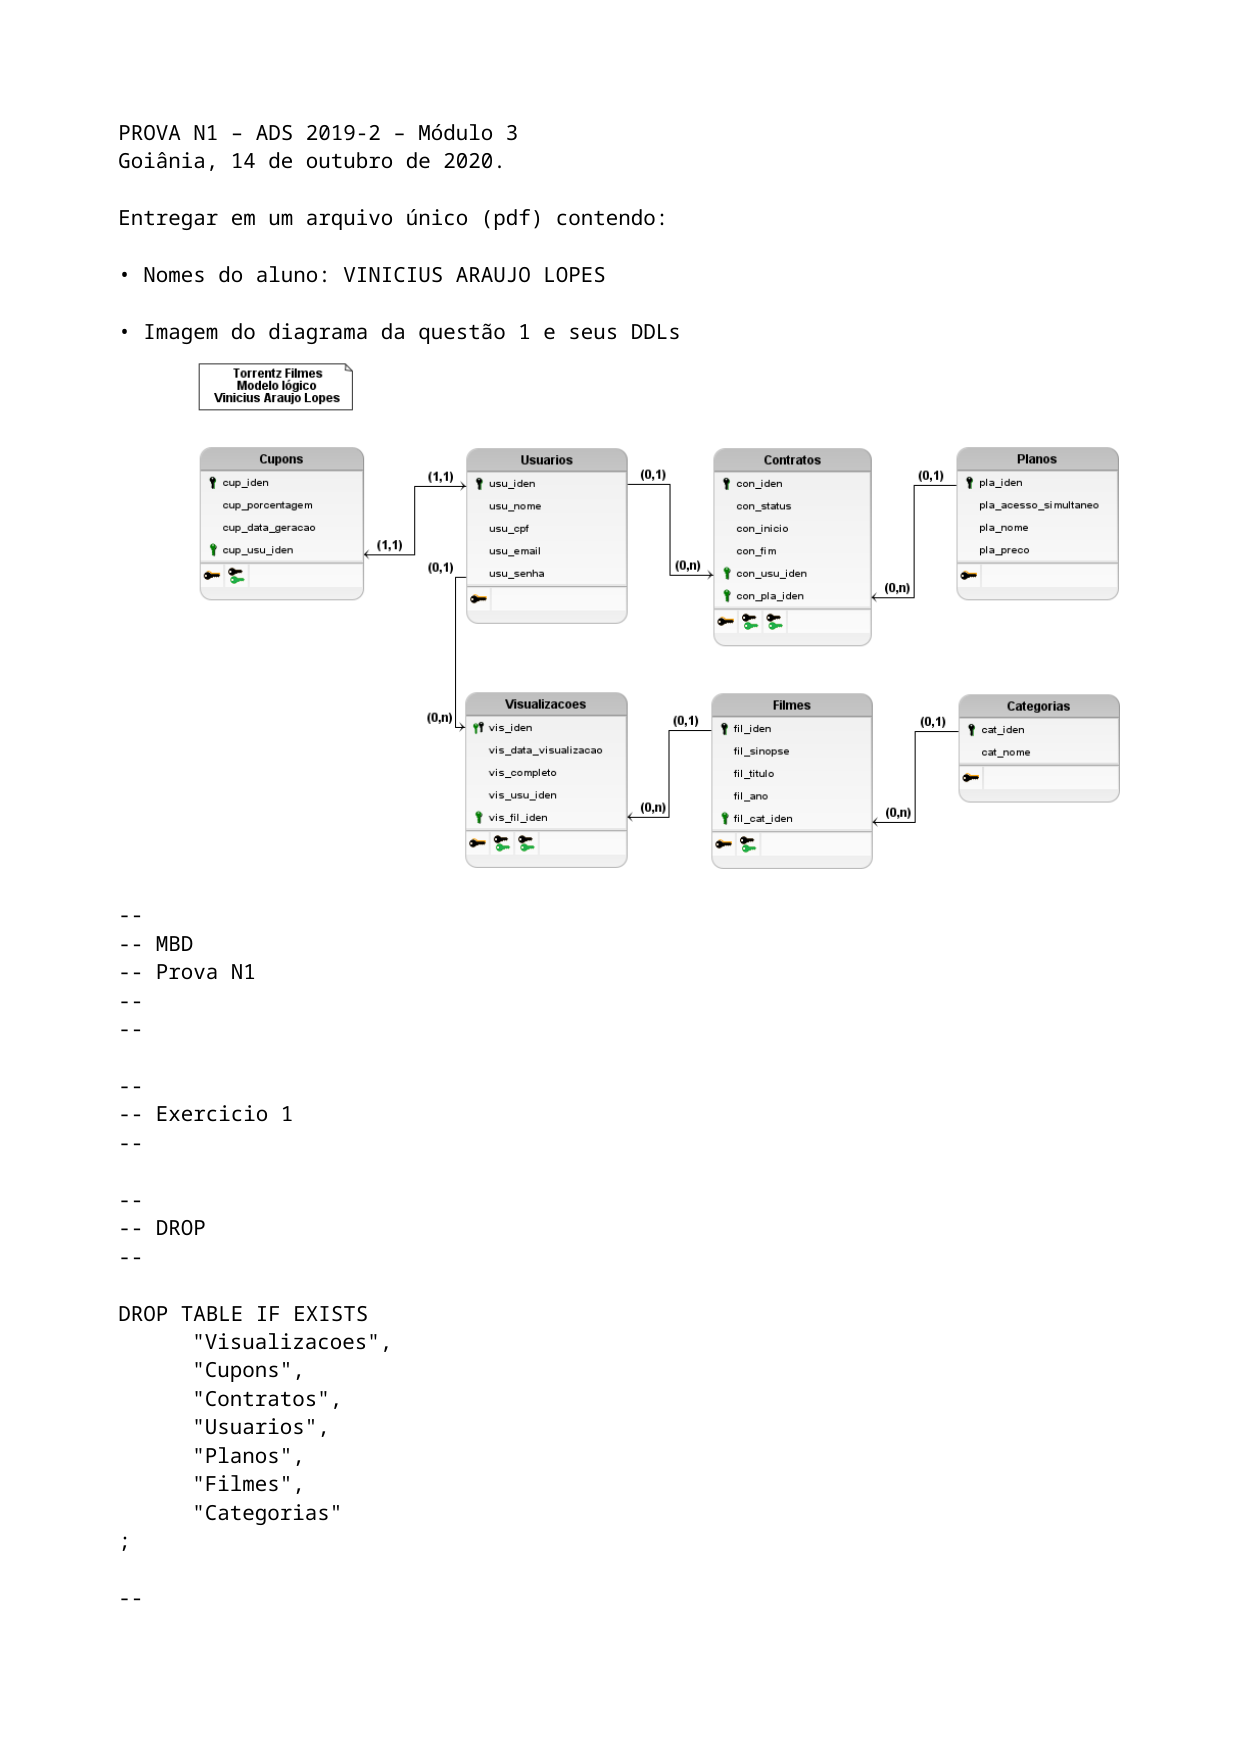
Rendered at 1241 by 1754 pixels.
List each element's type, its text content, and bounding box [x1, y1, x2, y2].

text ; [118, 1526, 1122, 1554]
picture [118, 345, 1123, 872]
text -- Prova N1 [118, 957, 1122, 986]
text -- [118, 986, 1122, 1014]
text -- Exercicio 1 [118, 1099, 1122, 1128]
text "Usuarios", [118, 1412, 1122, 1441]
text DROP TABLE IF EXISTS [118, 1299, 1122, 1327]
text -- [118, 1242, 1122, 1270]
text "Categorias" [118, 1498, 1122, 1526]
text Entregar em um arquivo único (pdf) contendo: [118, 203, 1122, 232]
text -- [118, 1583, 1122, 1611]
text -- DROP [118, 1213, 1122, 1242]
text "Contratos", [118, 1384, 1122, 1412]
text Goiânia, 14 de outubro de 2020. [118, 147, 1122, 175]
text -- [118, 1128, 1122, 1156]
text "Filmes", [118, 1469, 1122, 1498]
text "Cupons", [118, 1356, 1122, 1384]
text -- MBD [118, 929, 1122, 957]
text • Nomes do aluno: VINICIUS ARAUJO LOPES [118, 260, 1122, 289]
text -- [118, 1071, 1122, 1099]
text PROVA N1 – ADS 2019-2 – Módulo 3 [118, 118, 1122, 147]
text -- [118, 901, 1122, 929]
text • Imagem do diagrama da questão 1 e seus DDLs [118, 317, 1122, 345]
text -- [118, 1185, 1122, 1213]
text -- [118, 1014, 1122, 1043]
text "Visualizacoes", [118, 1327, 1122, 1356]
text "Planos", [118, 1441, 1122, 1469]
